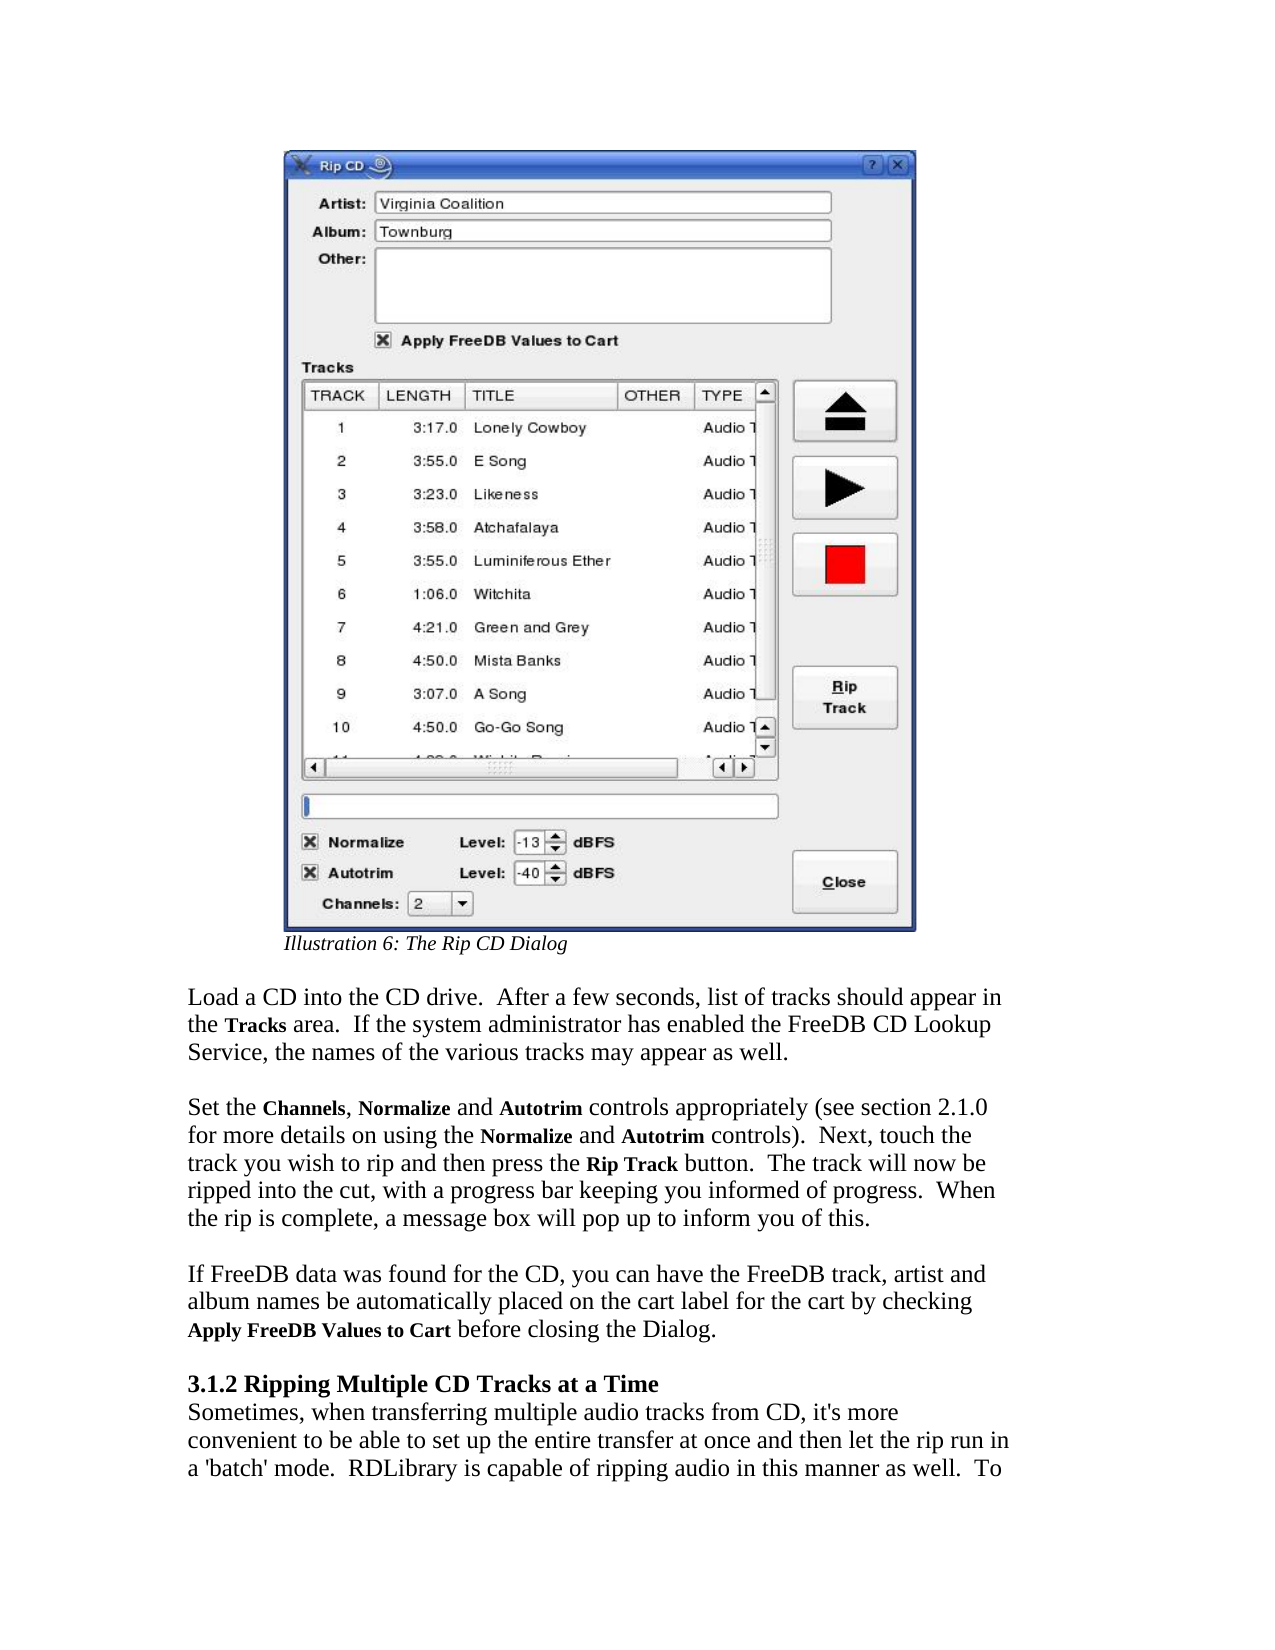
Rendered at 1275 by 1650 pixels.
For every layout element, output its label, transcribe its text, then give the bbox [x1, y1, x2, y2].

text 3.1.2 Ripping Multiple CD Tracks at a Time [187, 1371, 1012, 1398]
text Set the Channels, Normalize and Autotrim controls appropriately (see section 2.1.0 for more details on using the Normalize and Autotrim controls). Next, touch the track you wish to rip and then press the Rip Track button. The track will now be ripped into the cut, with a progress bar keeping you informed of progress. When the rip is complete, a message box will pop up to inform you of this. [187, 1093, 1012, 1232]
text Illustration 6: The Rip CD Dialog [283, 932, 917, 955]
picture [283, 150, 917, 932]
text Sometimes, when transferring multiple audio tracks from CD, it's more convenient to be able to set up the entire transfer at once and then let the rip run in a 'batch' mode. RDLibrary is capable of ripping audio in this manner as well. To [187, 1398, 1012, 1481]
text Load a CD into the CD drive. After a few seconds, list of tracks should appear in the Tracks area. If the system administrator has enabled the FreeDB CD Lookup Service, the names of the various tracks may appear as well. [187, 983, 1012, 1066]
text If FreeDB data was found for the CD, you can have the FreeDB track, artist and album names be automatically placed on the cart label for the cart by checking Apply FreeDB Values to Cart before closing the Dialog. [187, 1260, 1012, 1343]
